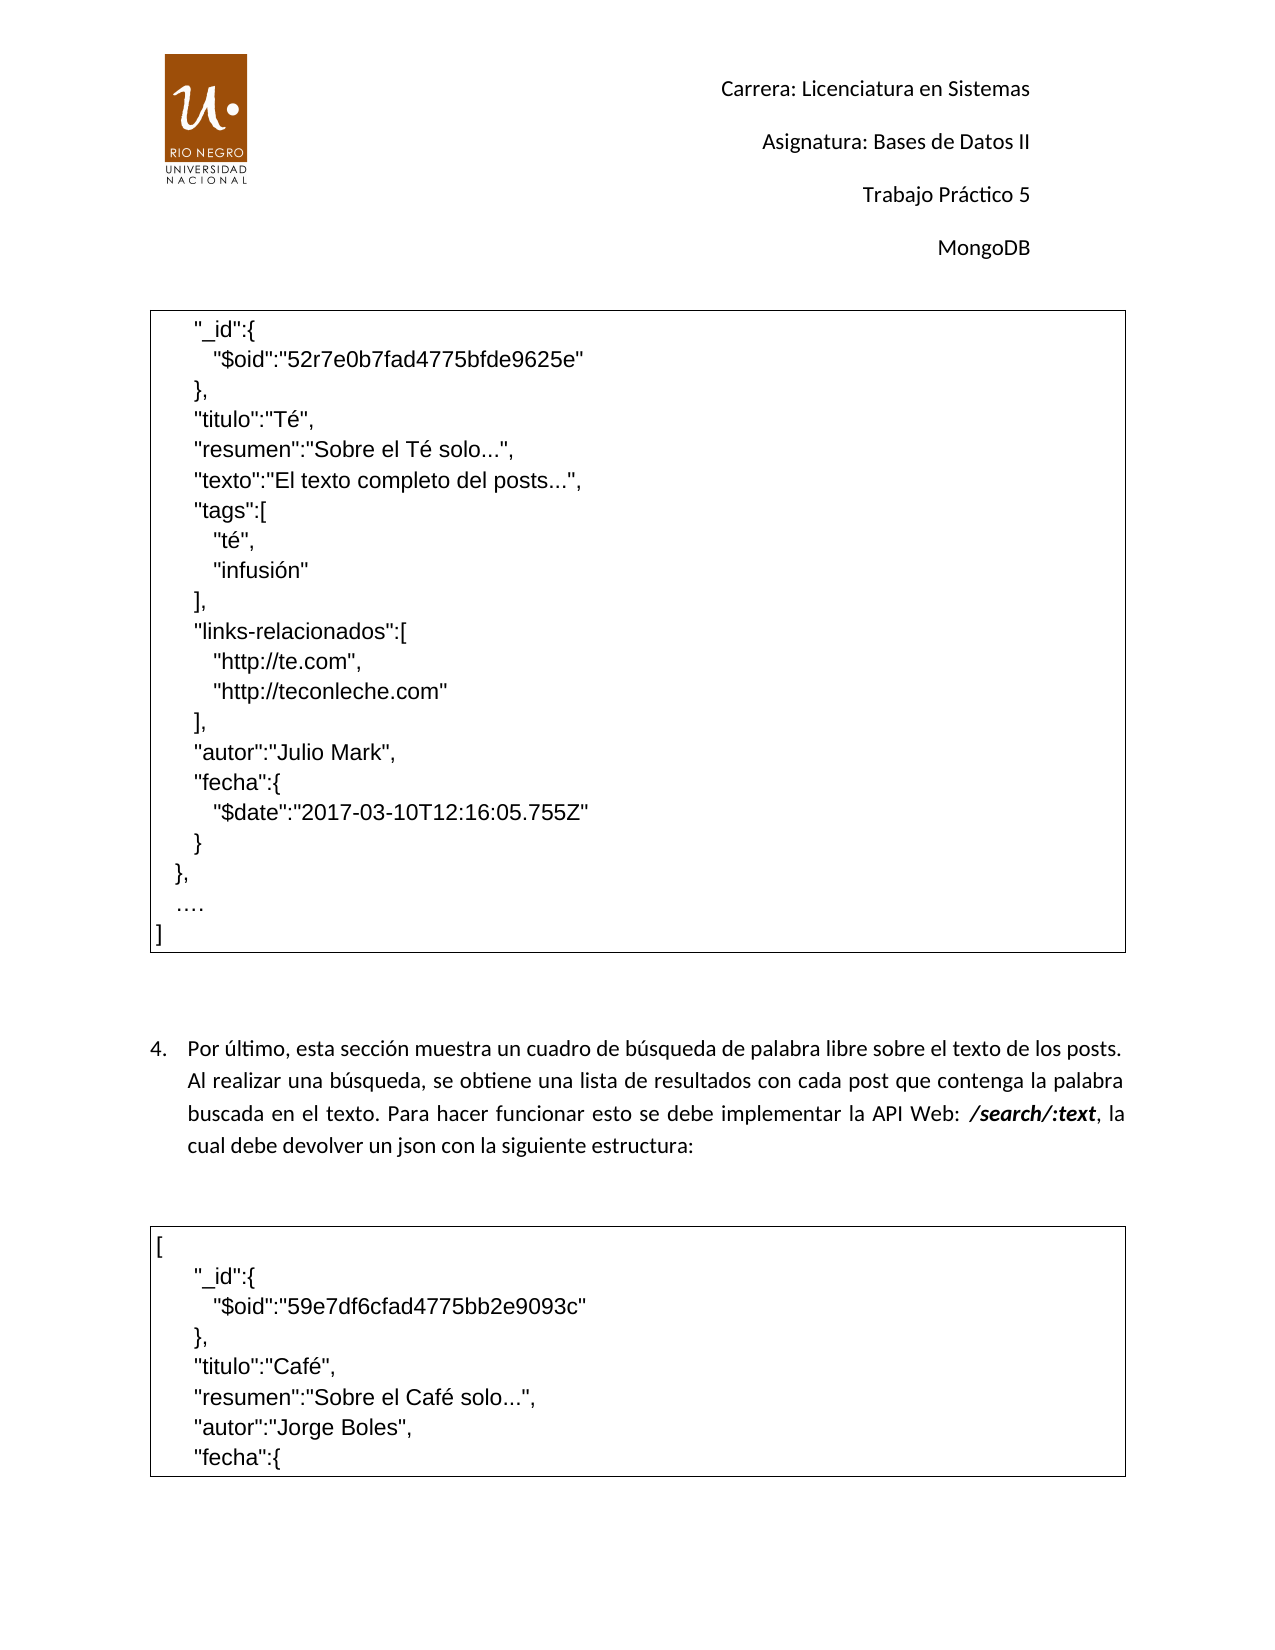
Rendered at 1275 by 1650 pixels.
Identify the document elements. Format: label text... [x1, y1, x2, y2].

list Por último, esta sección muestra un cuadro de búsqueda de palabra libre sobre el texto de los posts. Al realizar una búsqueda, se obtiene una lista de resultados con cada post que contenga la palabra buscada en el texto. Para hacer funcionar esto se debe implementar la API Web: /search/:text, la cual debe devolver un json con la siguiente estructura: [150, 1034, 1125, 1159]
table_header "_id":{ "$oid":"52r7e0b7fad4775bfde9625e" }, "titulo":"Té", "resumen":"Sobre el Té solo...", "texto":"El texto completo del posts...", "tags":[ "té", "infusión" ], "links-relacionados":[ "http://te.com", "http://teconleche.com" ], "autor":"Julio Mark", "fecha":{ "$date":"2017-03-10T12:16:05.755Z" } }, …. ] [151, 311, 1125, 952]
table_header [ "_id":{ "$oid":"59e7df6cfad4775bb2e9093c" }, "titulo":"Café", "resumen":"Sobre el Café solo...", "autor":"Jorge Boles", "fecha":{ [151, 1227, 1125, 1476]
picture [164, 54, 248, 184]
